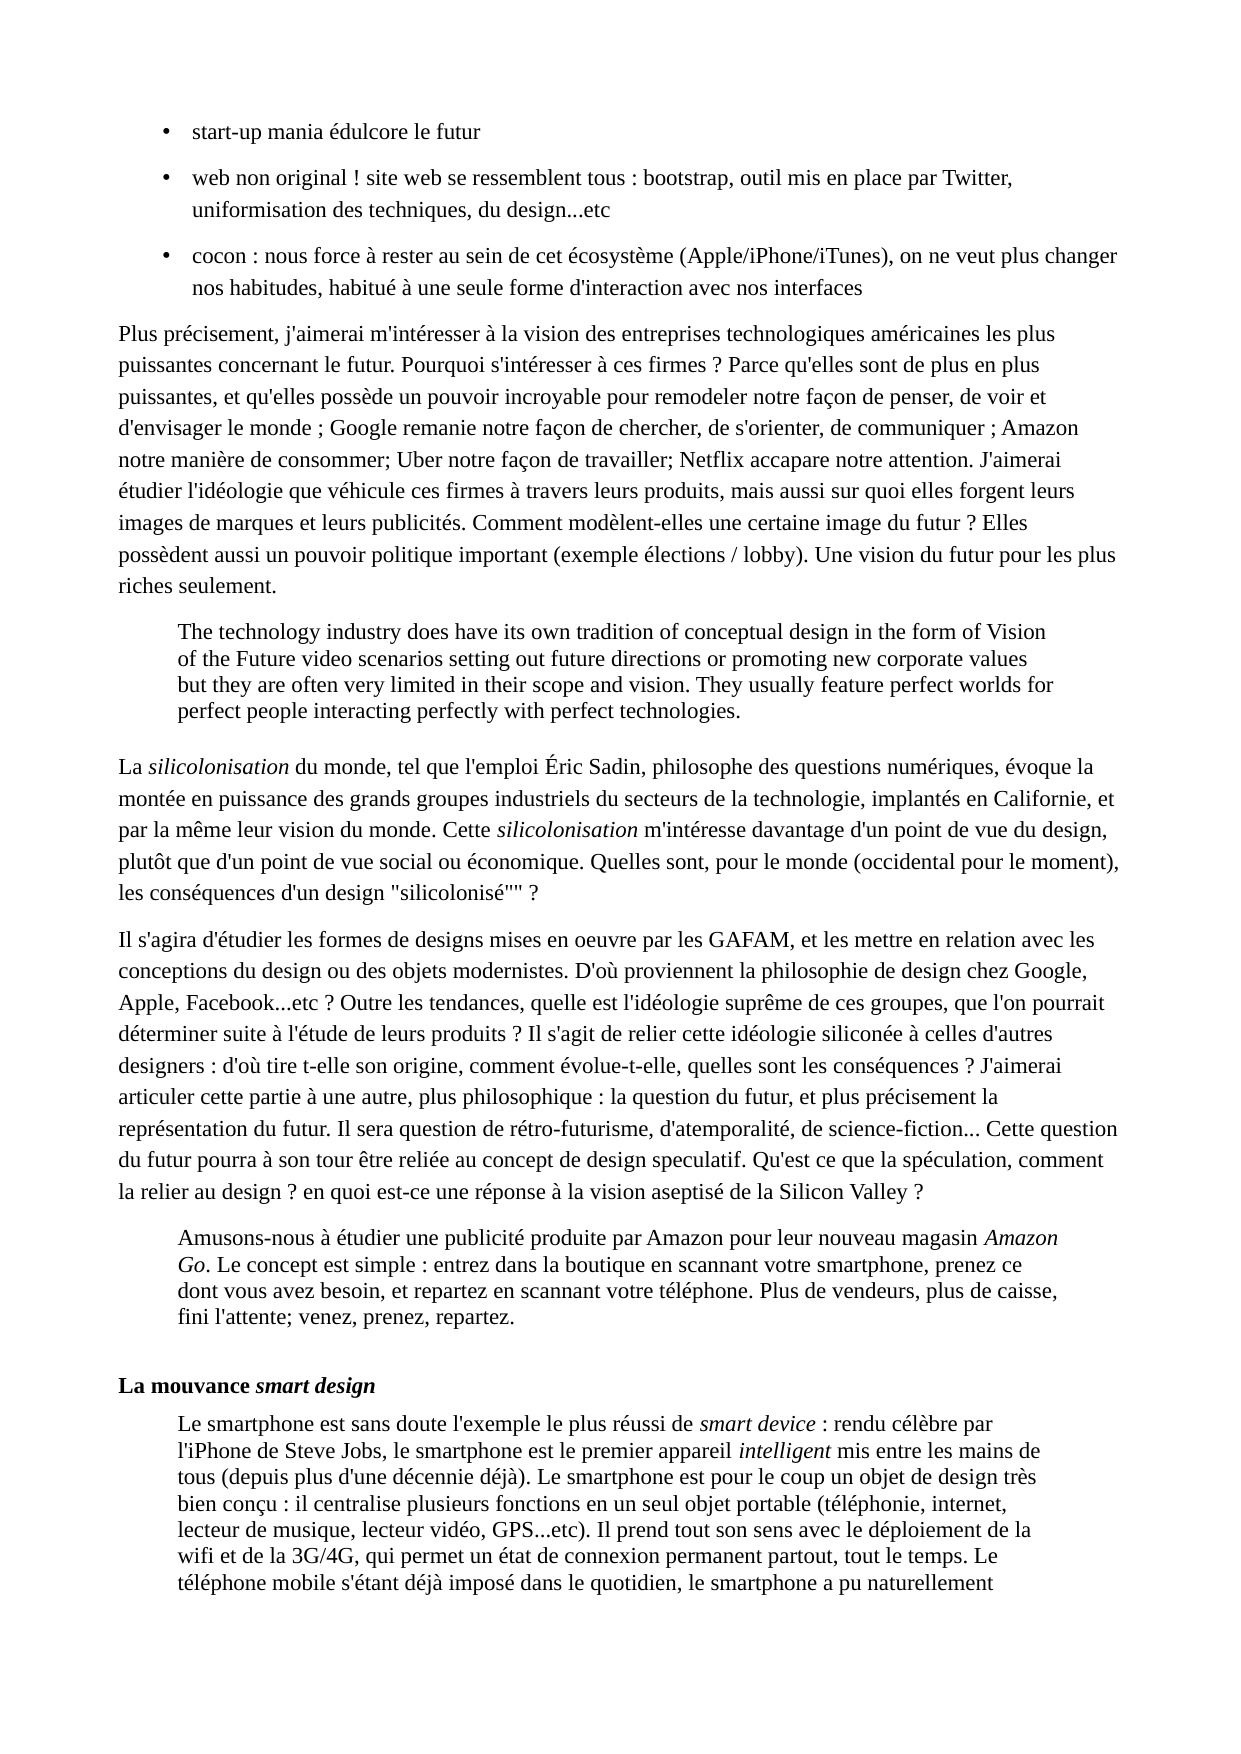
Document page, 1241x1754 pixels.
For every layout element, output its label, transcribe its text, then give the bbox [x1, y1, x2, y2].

subtitle La mouvance smart design [118, 1372, 1122, 1398]
text Il s'agira d'étudier les formes de designs mises en oeuvre par les GAFAM, et les mettre en relation avec les conceptions du design ou des objets modernistes. D'où proviennent la philosophie de design chez Google, Apple, Facebook...etc ? Outre les tendances, quelle est l'idéologie suprême de ces groupes, que l'on pourrait déterminer suite à l'étude de leurs produits ? Il s'agit de relier cette idéologie siliconée à celles d'autres designers : d'où tire t-elle son origine, comment évolue-t-elle, quelles sont les conséquences ? J'aimerai articuler cette partie à une autre, plus philosophique : la question du futur, et plus précisement la représentation du futur. Il sera question de rétro-futurisme, d'atemporalité, de science-fiction... Cette question du futur pourra à son tour être reliée au concept de design speculatif. Qu'est ce que la spéculation, comment la relier au design ? en quoi est-ce une réponse à la vision aseptisé de la Silicon Valley ? [118, 926, 1122, 1204]
text Plus précisement, j'aimerai m'intéresser à la vision des entreprises technologiques américaines les plus puissantes concernant le futur. Pourquoi s'intéresser à ces firmes ? Parce qu'elles sont de plus en plus puissantes, et qu'elles possède un pouvoir incroyable pour remodeler notre façon de penser, de voir et d'envisager le monde ; Google remanie notre façon de chercher, de s'orienter, de communiquer ; Amazon notre manière de consommer; Uber notre façon de travailler; Netflix accapare notre attention. J'aimerai étudier l'idéologie que véhicule ces firmes à travers leurs produits, mais aussi sur quoi elles forgent leurs images de marques et leurs publicités. Comment modèlent-elles une certaine image du futur ? Elles possèdent aussi un pouvoir politique important (exemple élections / lobby). Une vision du futur pour les plus riches seulement. [118, 320, 1122, 598]
text Amusons-nous à étudier une publicité produite par Amazon pour leur nouveau magasin Amazon Go. Le concept est simple : entrez dans la boutique en scannant votre smartphone, prenez ce dont vous avez besoin, et repartez en scannant votre téléphone. Plus de vendeurs, plus de caisse, fini l'attente; venez, prenez, repartez. [177, 1224, 1063, 1330]
text Le smartphone est sans doute l'exemple le plus réussi de smart device : rendu célèbre par l'iPhone de Steve Jobs, le smartphone est le premier appareil intelligent mis entre les mains de tous (depuis plus d'une décennie déjà). Le smartphone est pour le coup un objet de design très bien conçu : il centralise plusieurs fonctions en un seul objet portable (téléphonie, internet, lecteur de musique, lecteur vidéo, GPS...etc). Il prend tout son sens avec le déploiement de la wifi et de la 3G/4G, qui permet un état de connexion permanent partout, tout le temps. Le téléphone mobile s'étant déjà imposé dans le quotidien, le smartphone a pu naturellement [177, 1411, 1063, 1595]
list start-up mania édulcore le futur [162, 118, 1122, 144]
list cocon : nous force à rester au sein de cet écosystème (Apple/iPhone/iTunes), on ne veut plus changer nos habitudes, habitué à une seule forme d'interaction avec nos interfaces [162, 242, 1122, 300]
text The technology industry does have its own tradition of conceptual design in the form of Vision of the Future video scenarios setting out future directions or promoting new corporate values but they are often very limited in their scope and vision. They usually feature perfect worlds for perfect people interacting perfectly with perfect technologies. [177, 618, 1063, 724]
list web non original ! site web se ressemblent tous : bootstrap, outil mis en place par Twitter, uniformisation des techniques, du design...etc [162, 164, 1122, 222]
text La silicolonisation du monde, tel que l'emploi Éric Sadin, philosophe des questions numériques, évoque la montée en puissance des grands groupes industriels du secteurs de la technologie, implantés en Californie, et par la même leur vision du monde. Cette silicolonisation m'intéresse davantage d'un point de vue du design, plutôt que d'un point de vue social ou économique. Quelles sont, pour le monde (occidental pour le moment), les conséquences d'un design "silicolonisé"" ? [118, 753, 1122, 906]
